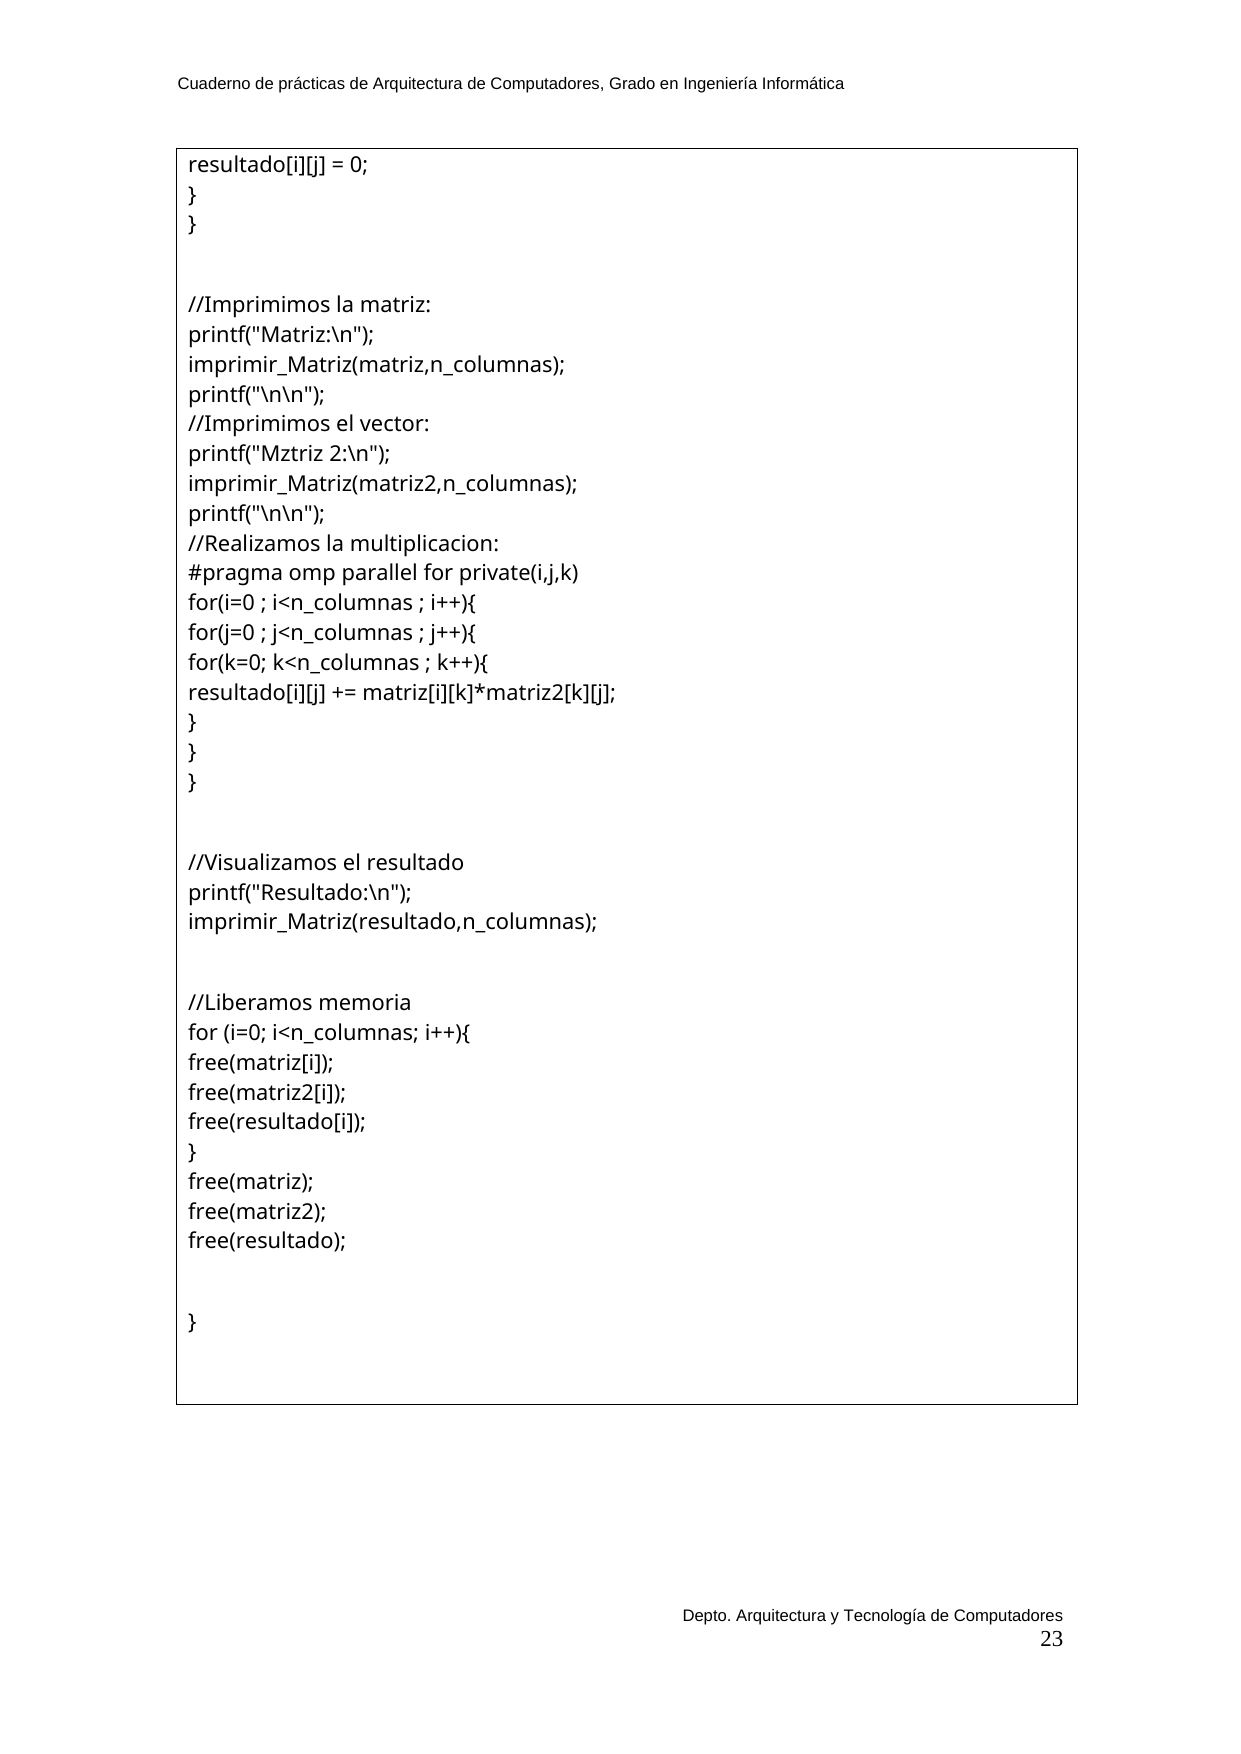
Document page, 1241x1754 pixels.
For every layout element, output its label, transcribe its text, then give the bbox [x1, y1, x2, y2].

table_header resultado[i][j] = 0; } } //Imprimimos la matriz: printf("Matriz:\n"); imprimir_Matriz(matriz,n_columnas); printf("\n\n"); //Imprimimos el vector: printf("Mztriz 2:\n"); imprimir_Matriz(matriz2,n_columnas); printf("\n\n"); //Realizamos la multiplicacion: #pragma omp parallel for private(i,j,k) for(i=0 ; i<n_columnas ; i++){ for(j=0 ; j<n_columnas ; j++){ for(k=0; k<n_columnas ; k++){ resultado[i][j] += matriz[i][k]*matriz2[k][j]; } } } //Visualizamos el resultado printf("Resultado:\n"); imprimir_Matriz(resultado,n_columnas); //Liberamos memoria for (i=0; i<n_columnas; i++){ free(matriz[i]); free(matriz2[i]); free(resultado[i]); } free(matriz); free(matriz2); free(resultado); } [177, 149, 1077, 1404]
